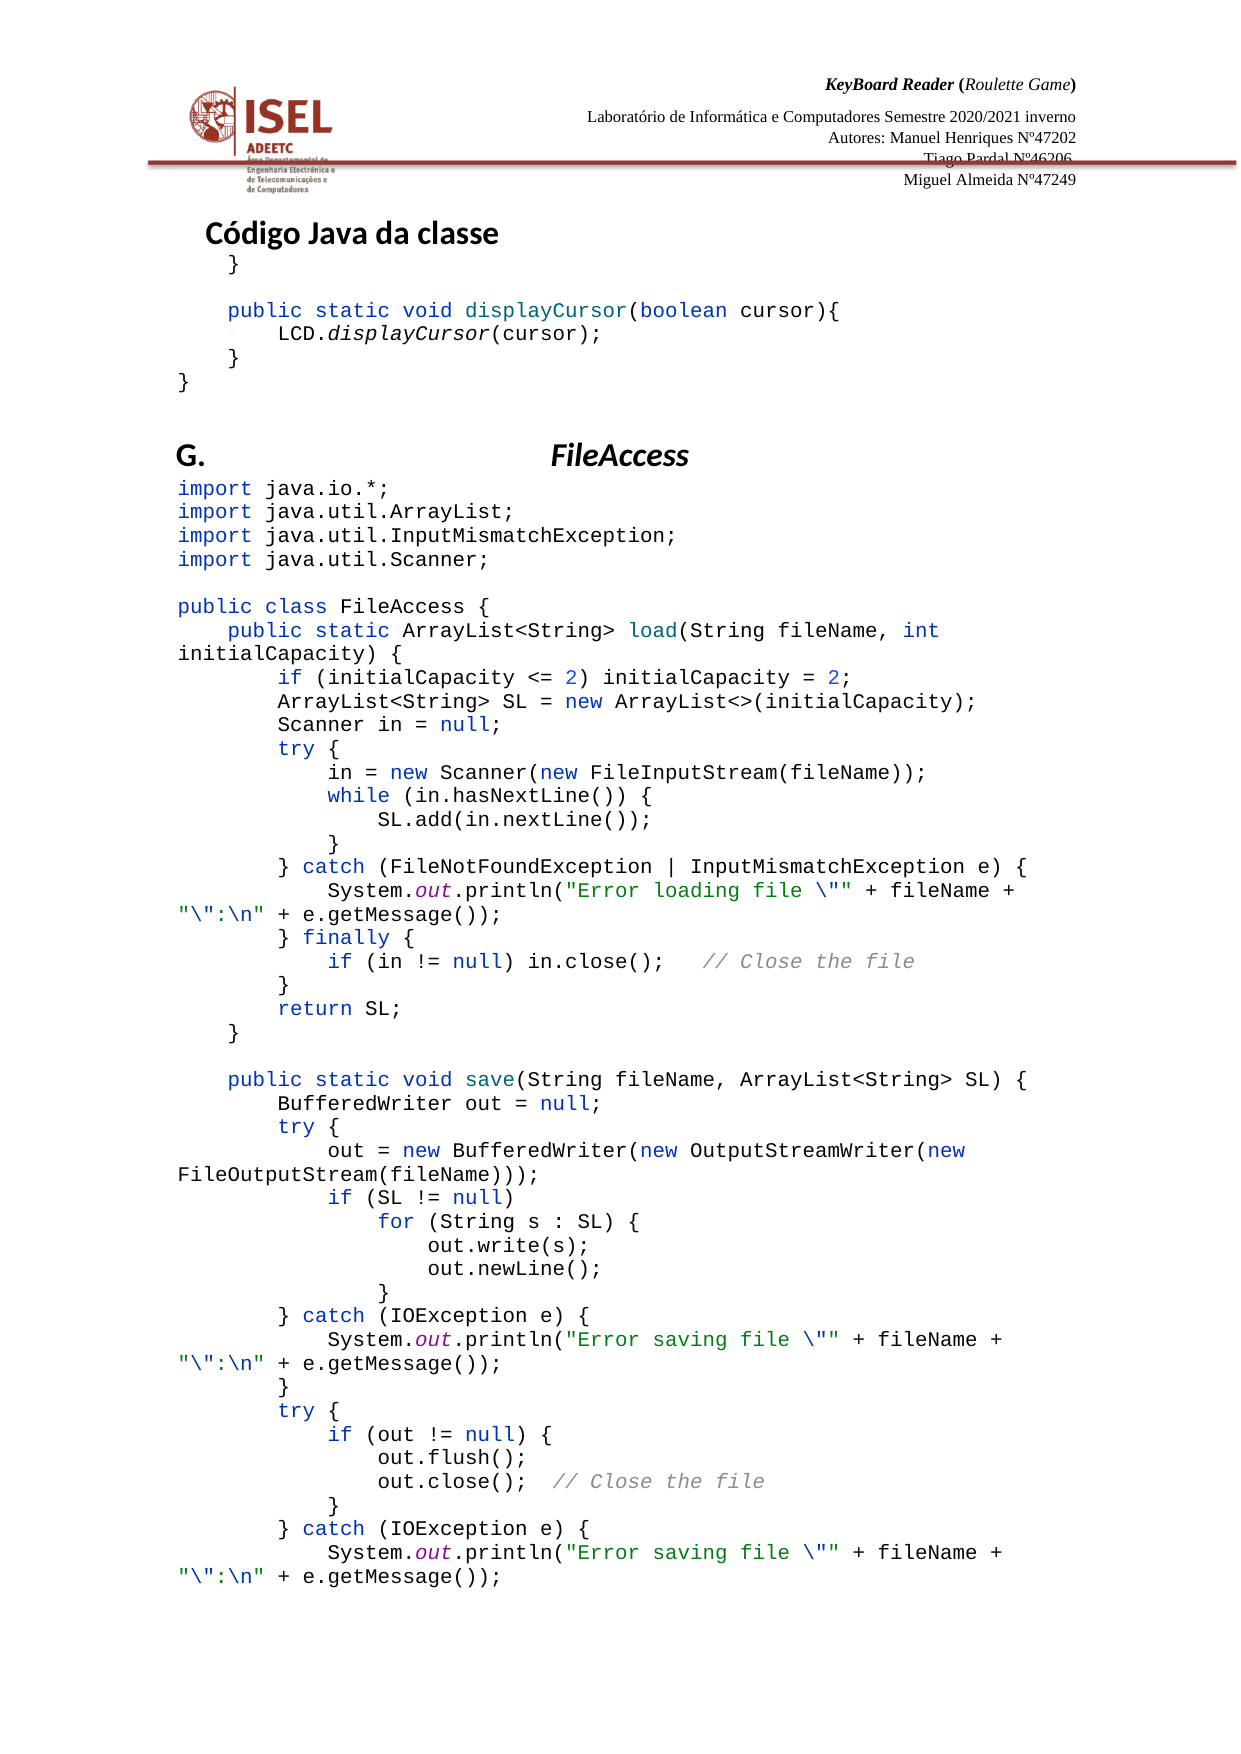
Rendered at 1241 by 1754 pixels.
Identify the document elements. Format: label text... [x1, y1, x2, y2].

text import java.io.*; import java.util.ArrayList; import java.util.InputMismatchException; import java.util.Scanner; public class FileAccess { public static ArrayList<String> load(String fileName, int initialCapacity) { if (initialCapacity <= 2) initialCapacity = 2; ArrayList<String> SL = new ArrayList<>(initialCapacity); Scanner in = null; try { in = new Scanner(new FileInputStream(fileName)); while (in.hasNextLine()) { SL.add(in.nextLine()); } } catch (FileNotFoundException | InputMismatchException e) { System.out.println("Error loading file \"" + fileName + "\":\n" + e.getMessage()); } finally { if (in != null) in.close(); // Close the file } return SL; } public static void save(String fileName, ArrayList<String> SL) { BufferedWriter out = null; try { out = new BufferedWriter(new OutputStreamWriter(new FileOutputStream(fileName))); if (SL != null) for (String s : SL) { out.write(s); out.newLine(); } } catch (IOException e) { System.out.println("Error saving file \"" + fileName + "\":\n" + e.getMessage()); } try { if (out != null) { out.flush(); out.close(); // Close the file } } catch (IOException e) { System.out.println("Error saving file \"" + fileName + "\":\n" + e.getMessage()); [177, 478, 1063, 1589]
subtitle G. FileAccess [176, 434, 1063, 475]
text } public static void displayCursor(boolean cursor){ LCD.displayCursor(cursor); } } [177, 252, 1063, 394]
